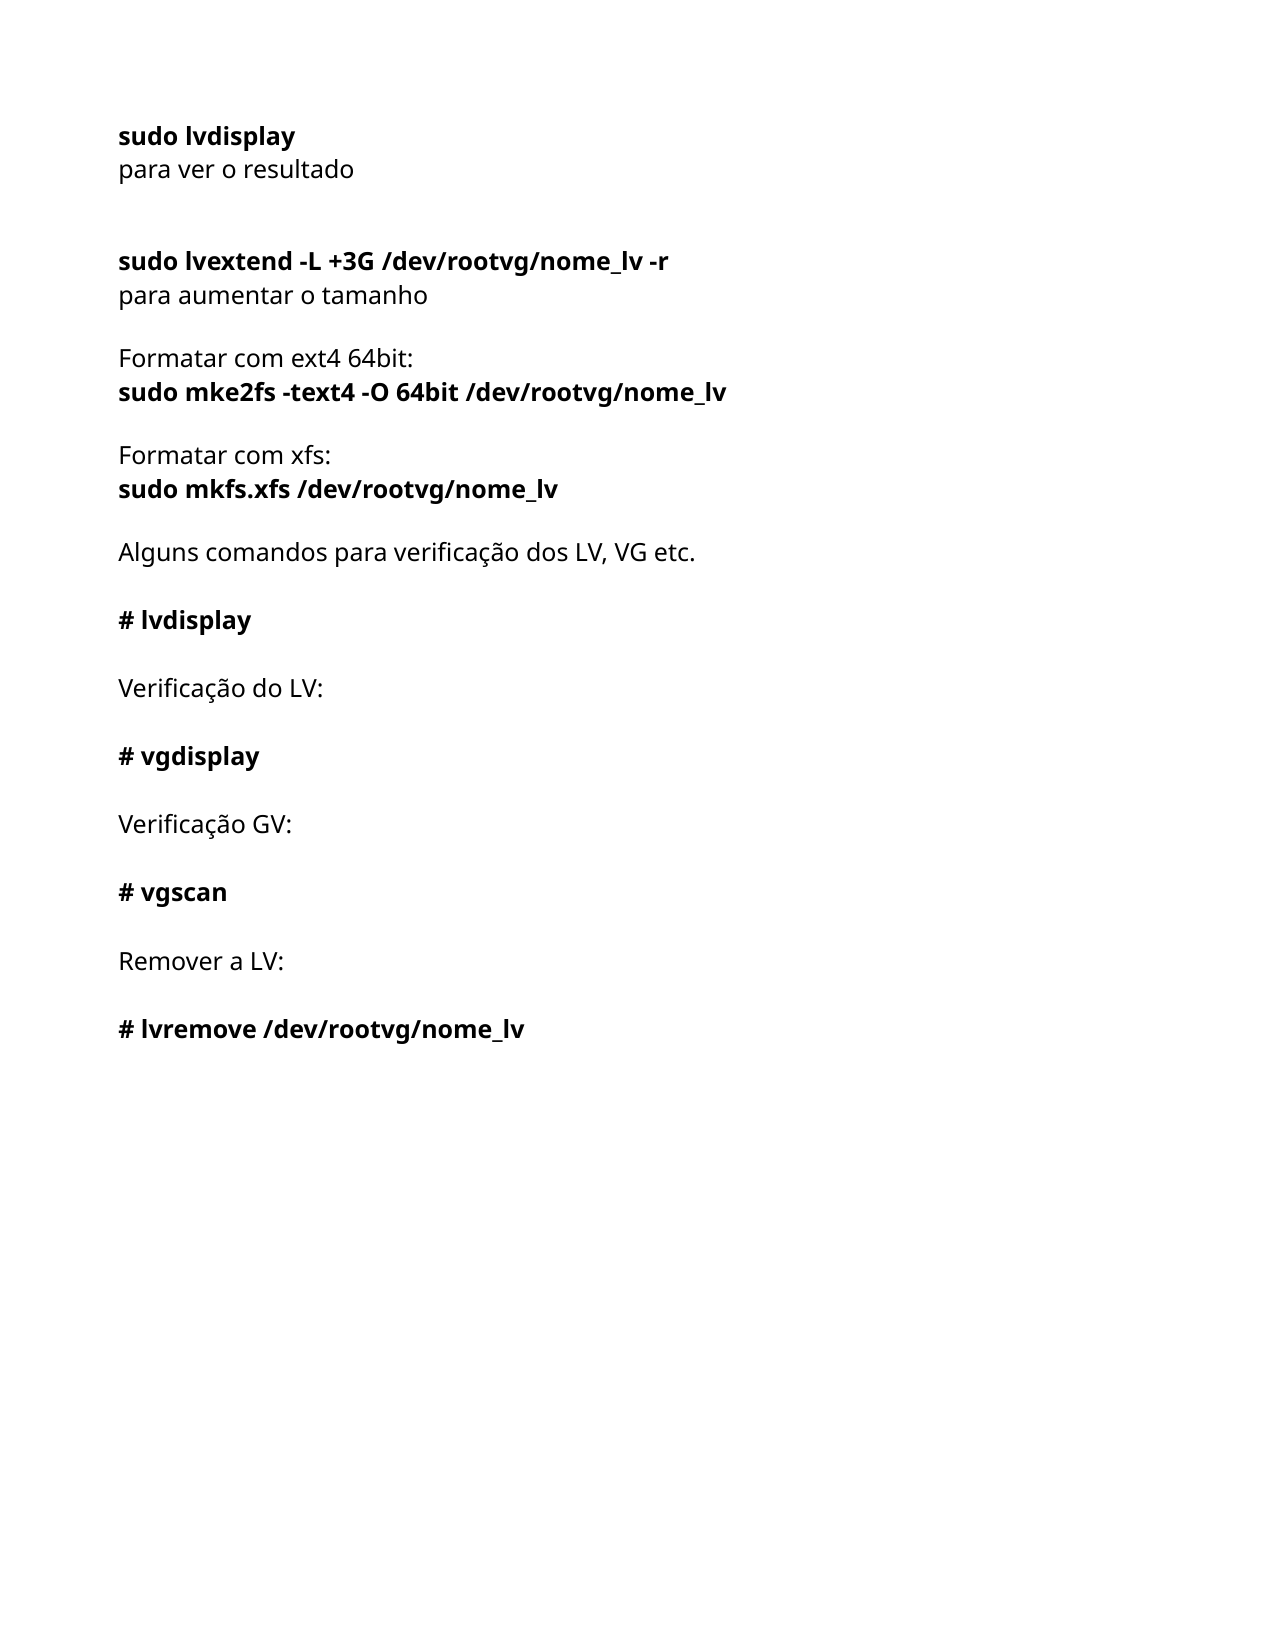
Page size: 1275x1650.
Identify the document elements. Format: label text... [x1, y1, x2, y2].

text sudo lvdisplay [118, 118, 1157, 152]
text sudo mke2fs -text4 -O 64bit /dev/rootvg/nome_lv [118, 375, 1157, 409]
text para ver o resultado [118, 152, 1157, 186]
text Alguns comandos para verificação dos LV, VG etc. # lvdisplay Verificação do LV: # vgdisplay Verificação GV: # vgscan Remover a LV: # lvremove /dev/rootvg/nome_lv [118, 534, 1157, 1045]
text sudo mkfs.xfs /dev/rootvg/nome_lv [118, 472, 1157, 506]
text Formatar com xfs: [118, 437, 1157, 472]
text Formatar com ext4 64bit: [118, 341, 1157, 375]
text para aumentar o tamanho [118, 278, 1157, 312]
text sudo lvextend -L +3G /dev/rootvg/nome_lv -r [118, 244, 1157, 278]
